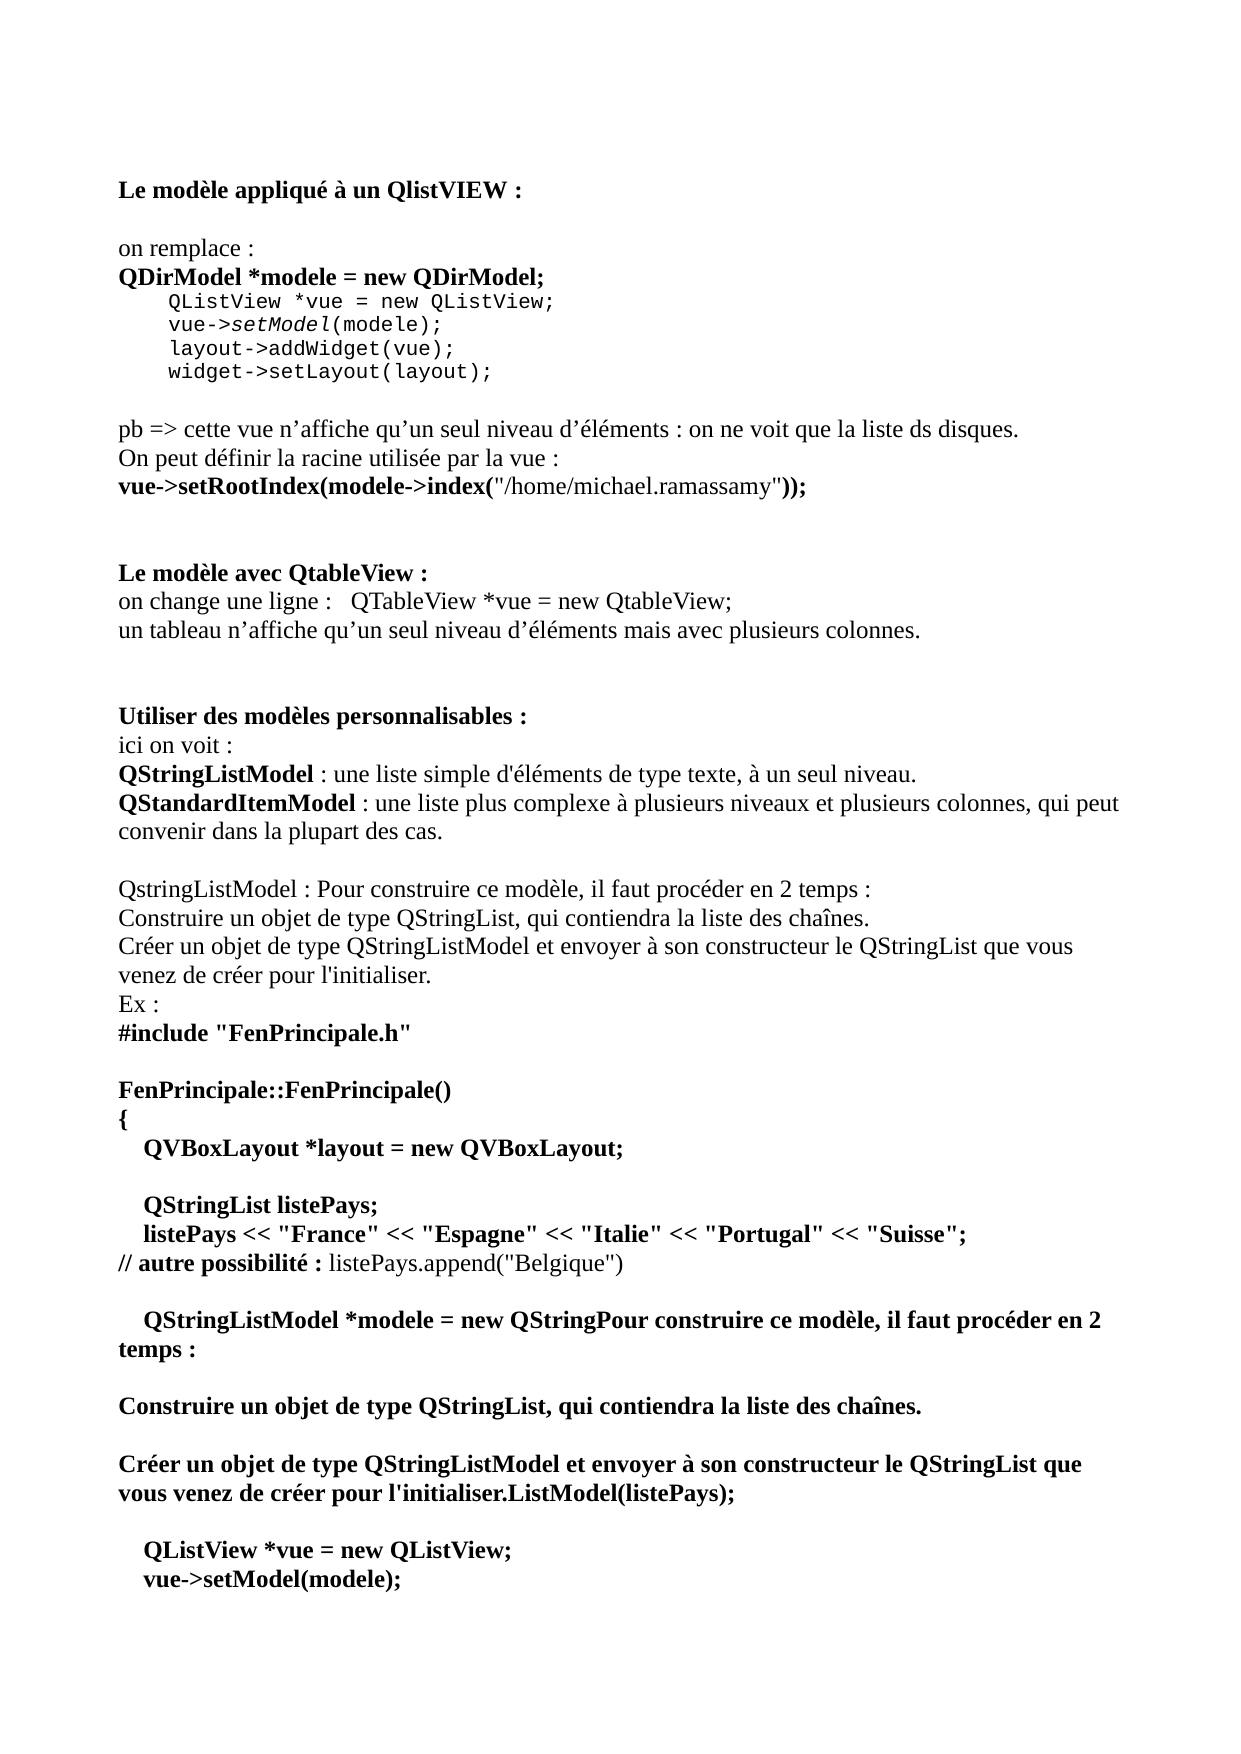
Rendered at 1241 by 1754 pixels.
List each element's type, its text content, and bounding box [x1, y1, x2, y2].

text pb => cette vue n’affiche qu’un seul niveau d’éléments : on ne voit que la liste ds disques. [118, 414, 1122, 443]
text listePays << "France" << "Espagne" << "Italie" << "Portugal" << "Suisse"; [118, 1219, 1122, 1248]
text Ex : [118, 989, 1122, 1018]
text QstringListModel : Pour construire ce modèle, il faut procéder en 2 temps : [118, 874, 1122, 903]
text { [118, 1104, 1122, 1133]
text un tableau n’affiche qu’un seul niveau d’éléments mais avec plusieurs colonnes. [118, 615, 1122, 644]
text Créer un objet de type QStringListModel et envoyer à son constructeur le QStringList que vous venez de créer pour l'initialiser.ListModel(listePays); [118, 1449, 1122, 1506]
text Créer un objet de type QStringListModel et envoyer à son constructeur le QStringList que vous venez de créer pour l'initialiser. [118, 931, 1122, 989]
text FenPrincipale::FenPrincipale() [118, 1075, 1122, 1104]
text Le modèle avec QtableView : [118, 558, 1122, 586]
text Utiliser des modèles personnalisables : [118, 701, 1122, 730]
text vue->setModel(modele); [118, 1564, 1122, 1593]
text on change une ligne : QTableView *vue = new QtableView; [118, 586, 1122, 615]
text Construire un objet de type QStringList, qui contiendra la liste des chaînes. [118, 903, 1122, 931]
text On peut définir la racine utilisée par la vue : [118, 443, 1122, 471]
text QListView *vue = new QListView; [118, 291, 1122, 314]
text QStringList listePays; [118, 1190, 1122, 1219]
text Construire un objet de type QStringList, qui contiendra la liste des chaînes. [118, 1391, 1122, 1420]
text // autre possibilité : listePays.append("Belgique") [118, 1248, 1122, 1276]
text on remplace : [118, 233, 1122, 262]
text QListView *vue = new QListView; [118, 1535, 1122, 1564]
text ici on voit : [118, 730, 1122, 759]
text layout->addWidget(vue); [118, 338, 1122, 362]
text QStandardItemModel : une liste plus complexe à plusieurs niveaux et plusieurs colonnes, qui peut convenir dans la plupart des cas. [118, 788, 1122, 845]
text QDirModel *modele = new QDirModel; [118, 262, 1122, 291]
text QStringListModel : une liste simple d'éléments de type texte, à un seul niveau. [118, 759, 1122, 788]
text vue->setModel(modele); [118, 314, 1122, 338]
text widget->setLayout(layout); [118, 362, 1122, 385]
text #include "FenPrincipale.h" [118, 1018, 1122, 1046]
text QStringListModel *modele = new QStringPour construire ce modèle, il faut procéder en 2 temps : [118, 1305, 1122, 1363]
text Le modèle appliqué à un QlistVIEW : [118, 176, 1122, 204]
text vue->setRootIndex(modele->index("/home/michael.ramassamy")); [118, 471, 1122, 500]
text QVBoxLayout *layout = new QVBoxLayout; [118, 1133, 1122, 1161]
